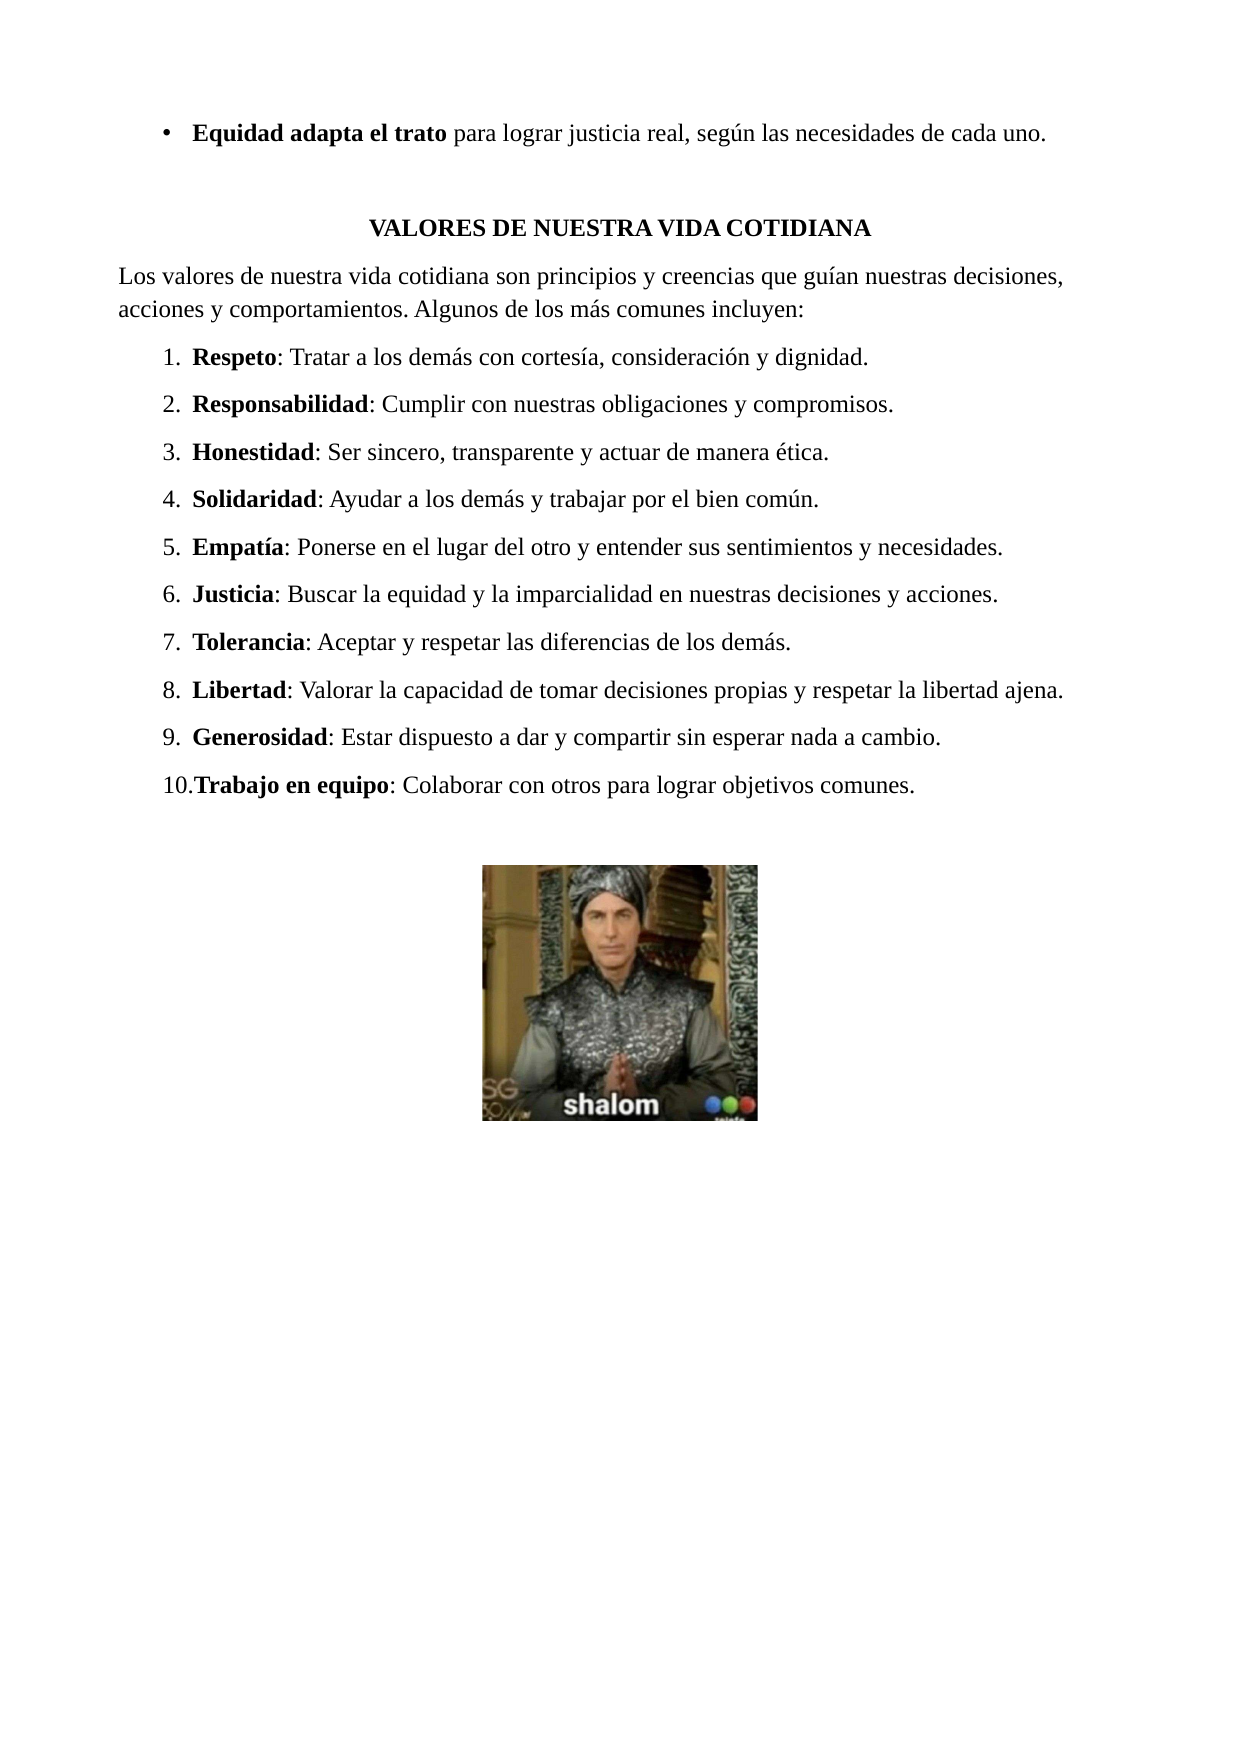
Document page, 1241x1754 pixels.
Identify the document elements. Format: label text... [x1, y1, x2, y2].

picture [482, 865, 758, 1121]
list Trabajo en equipo: Colaborar con otros para lograr objetivos comunes. [162, 770, 1122, 799]
text VALORES DE NUESTRA VIDA COTIDIANA [118, 213, 1122, 242]
list Respeto: Tratar a los demás con cortesía, consideración y dignidad. [162, 342, 1122, 370]
list Empatía: Ponerse en el lugar del otro y entender sus sentimientos y necesidades. [162, 532, 1122, 561]
list Honestidad: Ser sincero, transparente y actuar de manera ética. [162, 437, 1122, 466]
list Justicia: Buscar la equidad y la imparcialidad en nuestras decisiones y acciones. [162, 579, 1122, 608]
list Solidaridad: Ayudar a los demás y trabajar por el bien común. [162, 484, 1122, 513]
list Libertad: Valorar la capacidad de tomar decisiones propias y respetar la libertad ajena. [162, 675, 1122, 703]
list Responsabilidad: Cumplir con nuestras obligaciones y compromisos. [162, 389, 1122, 418]
list Equidad adapta el trato para lograr justicia real, según las necesidades de cada uno. [162, 118, 1122, 147]
list Generosidad: Estar dispuesto a dar y compartir sin esperar nada a cambio. [162, 722, 1122, 751]
list Tolerancia: Aceptar y respetar las diferencias de los demás. [162, 627, 1122, 656]
text Los valores de nuestra vida cotidiana son principios y creencias que guían nuestras decisiones, acciones y comportamientos. Algunos de los más comunes incluyen: [118, 261, 1122, 323]
